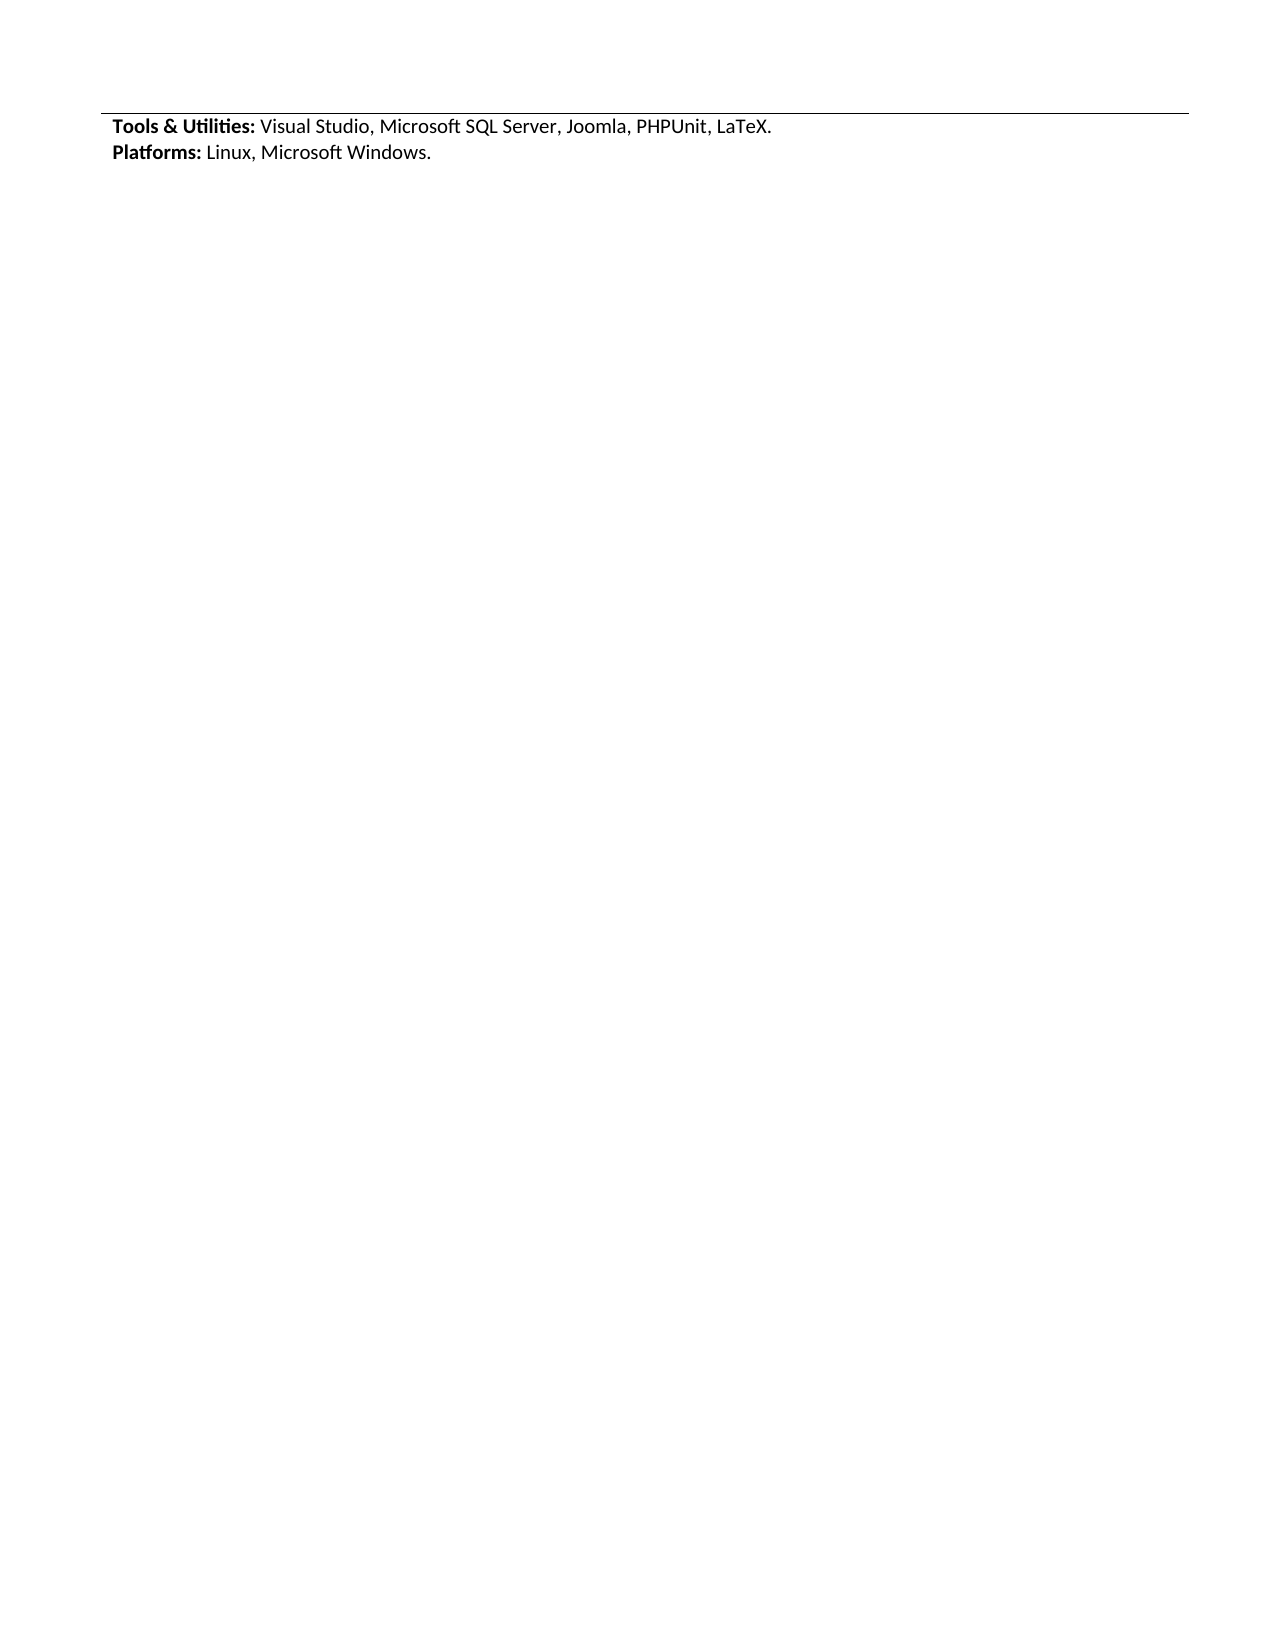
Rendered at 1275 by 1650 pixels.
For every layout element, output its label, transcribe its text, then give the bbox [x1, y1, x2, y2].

table_cell Tools & Utilities: Visual Studio, Microsoft SQL Server, Joomla, PHPUnit, LaTeX. Platforms: Linux, Microsoft Windows. [101, 114, 1189, 164]
